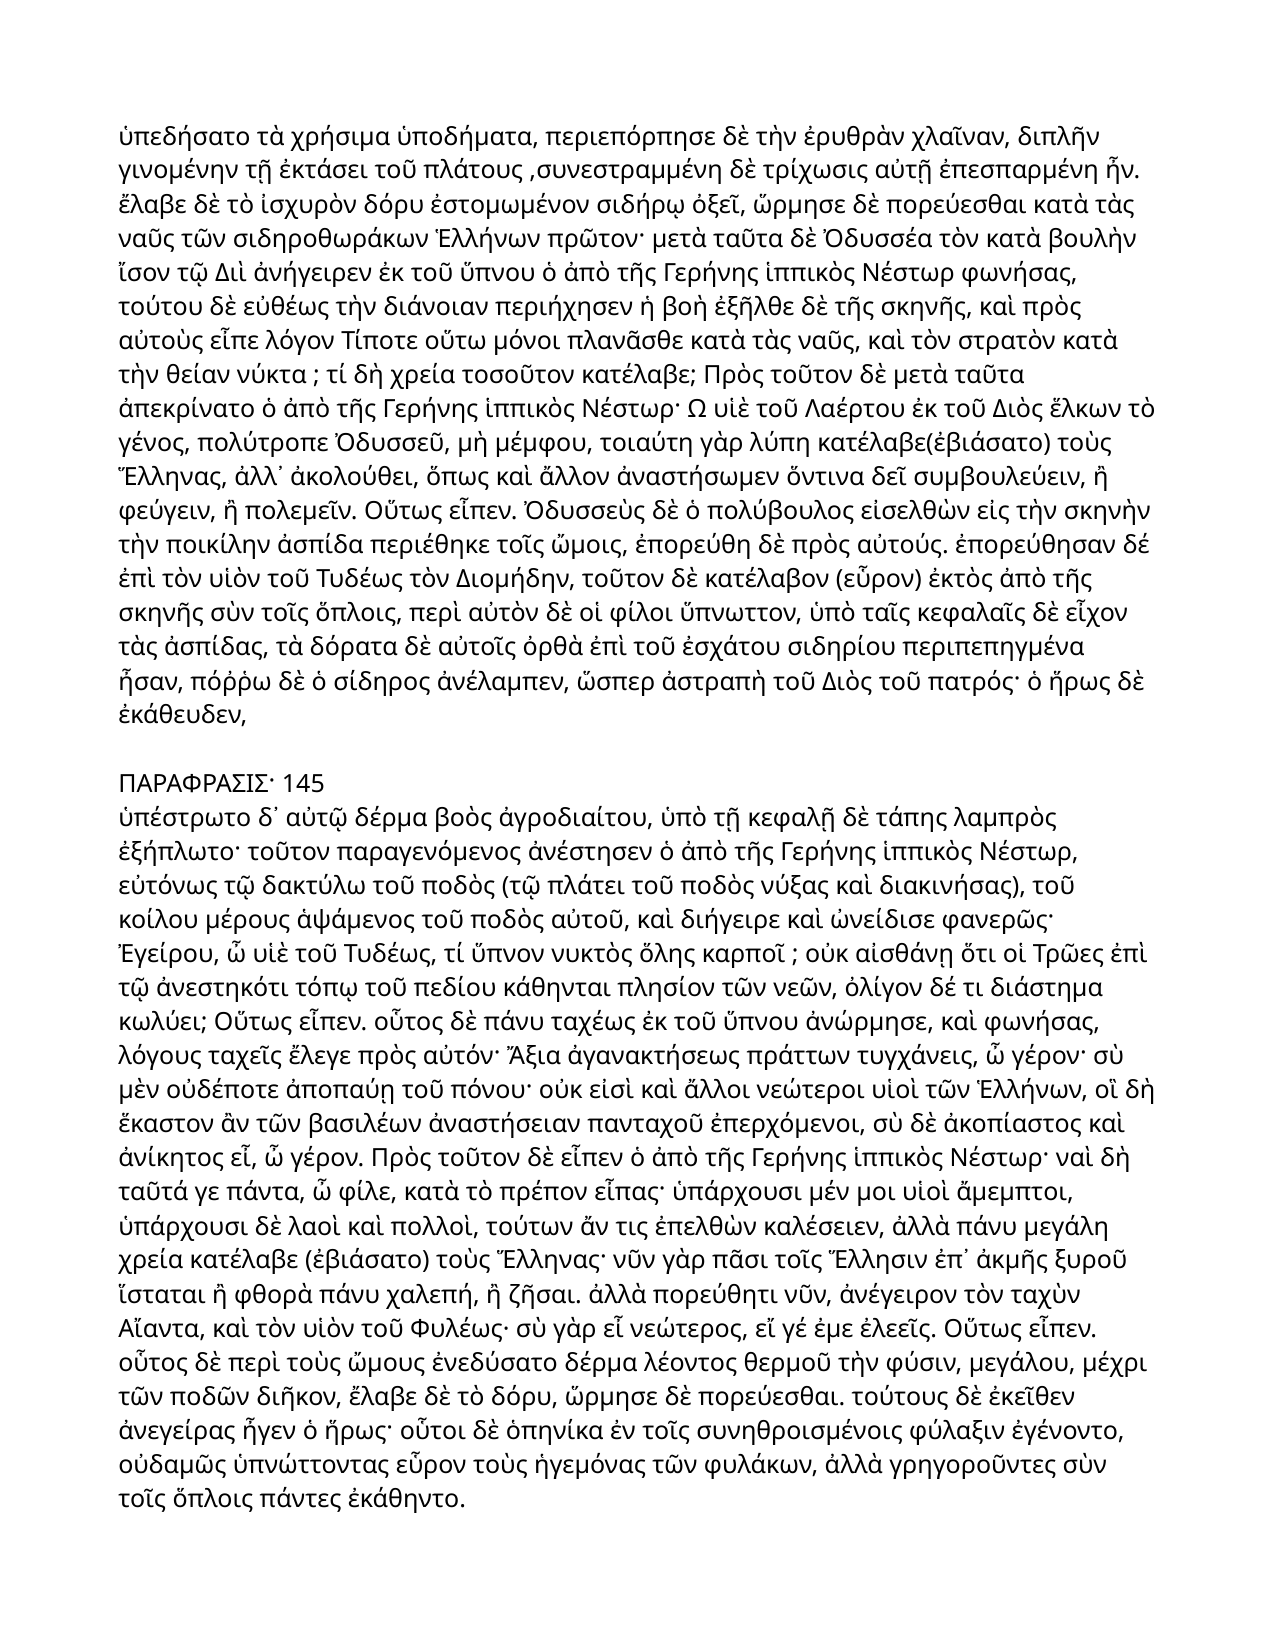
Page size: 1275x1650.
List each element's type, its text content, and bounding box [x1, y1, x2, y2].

text ὑπεδήσατο τὰ χρήσιμα ὑποδήματα, περιεπόρπησε δὲ τὴν ἐρυθρὰν χλαῖναν, διπλῆν γινομένην τῇ ἐκτάσει τοῦ πλάτους ,συνεστραμμένη δὲ τρίχωσις αὐτῇ ἐπεσπαρμένη ἦν. ἔλαβε δὲ τὸ ἰσχυρὸν δόρυ ἐστομωμένον σιδήρῳ ὀξεῖ, ὥρμησε δὲ πορεύεσθαι κατὰ τὰς ναῦς τῶν σιδηροθωράκων Ἑλλήνων πρῶτον· μετὰ ταῦτα δὲ Ὀδυσσέα τὸν κατὰ βουλὴν ἴσον τῷ Διὶ ἀνήγειρεν ἐκ τοῦ ὕπνου ὁ ἀπὸ τῆς Γερήνης ἱππικὸς Νέστωρ φωνήσας, τούτου δὲ εὐθέως τὴν διάνοιαν περιήχησεν ἡ βοὴ ἐξῆλθε δὲ τῆς σκηνῆς, καὶ πρὸς αὐτοὺς εἶπε λόγον Τίποτε οὕτω μόνοι πλανᾶσθε κατὰ τὰς ναῦς, καὶ τὸν στρατὸν κατὰ τὴν θείαν νύκτα ; τί δὴ χρεία τοσοῦτον κατέλαβε; Πρὸς τοῦτον δὲ μετὰ ταῦτα ἀπεκρίνατο ὁ ἀπὸ τῆς Γερήνης ἱππικὸς Νέστωρ· Ω υἱὲ τοῦ Λαέρτου ἐκ τοῦ Διὸς ἕλκων τὸ γένος, πολύτροπε Ὀδυσσεῦ, μὴ μέμφου, τοιαύτη γὰρ λύπη κατέλαβε(ἐβιάσατο) τοὺς Ἕλληνας, ἀλλ᾿ ἀκολούθει, ὅπως καὶ ἄλλον ἀναστήσωμεν ὅντινα δεῖ συμβουλεύειν, ἢ φεύγειν, ἢ πολεμεῖν. Οὕτως εἶπεν. Ὀδυσσεὺς δὲ ὁ πολύβουλος εἰσελθὼν εἰς τὴν σκηνὴν τὴν ποικίλην ἀσπίδα περιέθηκε τοῖς ὤμοις, ἐπορεύθη δὲ πρὸς αὐτούς. ἐπορεύθησαν δέ ἐπὶ τὸν υἱὸν τοῦ Τυδέως τὸν Διομήδην, τοῦτον δὲ κατέλαβον (εὗρον) ἐκτὸς ἀπὸ τῆς σκηνῆς σὺν τοῖς ὅπλοις, περὶ αὐτὸν δὲ οἱ φίλοι ὕπνωττον, ὑπὸ ταῖς κεφαλαῖς δὲ εἶχον τὰς ἀσπίδας, τὰ δόρατα δὲ αὐτοῖς ὀρθὰ ἐπὶ τοῦ ἐσχάτου σιδηρίου περιπεπηγμένα ἦσαν, πόῤῥω δὲ ὁ σίδηρος ἀνέλαμπεν, ὥσπερ ἀστραπὴ τοῦ Διὸς τοῦ πατρός· ὁ ἥρως δὲ ἐκάθευδεν, [118, 118, 1157, 731]
text ΠΑΡΑΦΡΑΣΙΣ· 145 [118, 765, 1157, 799]
text ὑπέστρωτο δ᾽ αὐτῷ δέρμα βοὸς ἀγροδιαίτου, ὑπὸ τῇ κεφαλῇ δὲ τάπης λαμπρὸς ἐξήπλωτο· τοῦτον παραγενόμενος ἀνέστησεν ὁ ἀπὸ τῆς Γερήνης ἱππικὸς Νέστωρ, εὐτόνως τῷ δακτύλω τοῦ ποδὸς (τῷ πλάτει τοῦ ποδὸς νύξας καὶ διακινήσας), τοῦ κοίλου μέρους ἁψάμενος τοῦ ποδὸς αὐτοῦ, καὶ διήγειρε καὶ ὠνείδισε φανερῶς· Ἐγείρου, ὦ υἱὲ τοῦ Τυδέως, τί ὕπνον νυκτὸς ὅλης καρποῖ ; οὐκ αἰσθάνῃ ὅτι οἱ Τρῶες ἐπὶ τῷ ἀνεστηκότι τόπῳ τοῦ πεδίου κάθηνται πλησίον τῶν νεῶν, ὀλίγον δέ τι διάστημα κωλύει; Οὕτως εἶπεν. οὗτος δὲ πάνυ ταχέως ἐκ τοῦ ὕπνου ἀνώρμησε, καὶ φωνήσας, λόγους ταχεῖς ἔλεγε πρὸς αὐτόν· Ἄξια ἀγανακτήσεως πράττων τυγχάνεις, ὦ γέρον· σὺ μὲν οὐδέποτε ἀποπαύῃ τοῦ πόνου· οὐκ εἰσὶ καὶ ἄλλοι νεώτεροι υἱοὶ τῶν Ἑλλήνων, οἳ δὴ ἕκαστον ἂν τῶν βασιλέων ἀναστήσειαν πανταχοῦ ἐπερχόμενοι, σὺ δὲ ἀκοπίαστος καὶ ἀνίκητος εἶ, ὦ γέρον. Πρὸς τοῦτον δὲ εἶπεν ὁ ἀπὸ τῆς Γερήνης ἱππικὸς Νέστωρ· ναὶ δὴ ταῦτά γε πάντα, ὦ φίλε, κατὰ τὸ πρέπον εἶπας· ὑπάρχουσι μέν μοι υἱοὶ ἄμεμπτοι, ὑπάρχουσι δὲ λαοὶ καὶ πολλοὶ, τούτων ἄν τις ἐπελθὼν καλέσειεν, ἀλλὰ πάνυ μεγάλη χρεία κατέλαβε (ἐβιάσατο) τοὺς Ἕλληνας· νῦν γὰρ πᾶσι τοῖς Ἕλλησιν ἐπ᾽ ἀκμῆς ξυροῦ ἵσταται ἢ φθορὰ πάνυ χαλεπή, ἢ ζῆσαι. ἀλλὰ πορεύθητι νῦν, ἀνέγειρον τὸν ταχὺν Αἴαντα, καὶ τὸν υἱὸν τοῦ Φυλέως· σὺ γὰρ εἶ νεώτερος, εἴ γέ ἐμε ἐλεεῖς. Οὕτως εἶπεν. οὗτος δὲ περὶ τοὺς ὤμους ἐνεδύσατο δέρμα λέοντος θερμοῦ τὴν φύσιν, μεγάλου, μέχρι τῶν ποδῶν διῆκον, ἔλαβε δὲ τὸ δόρυ, ὥρμησε δὲ πορεύεσθαι. τούτους δὲ ἐκεῖθεν ἀνεγείρας ἦγεν ὁ ἥρως· οὗτοι δὲ ὁπηνίκα ἐν τοῖς συνηθροισμένοις φύλαξιν ἐγένοντο, οὐδαμῶς ὑπνώττοντας εὗρον τοὺς ἡγεμόνας τῶν φυλάκων, ἀλλὰ γρηγοροῦντες σὺν τοῖς ὅπλοις πάντες ἐκάθηντο. [118, 799, 1157, 1515]
